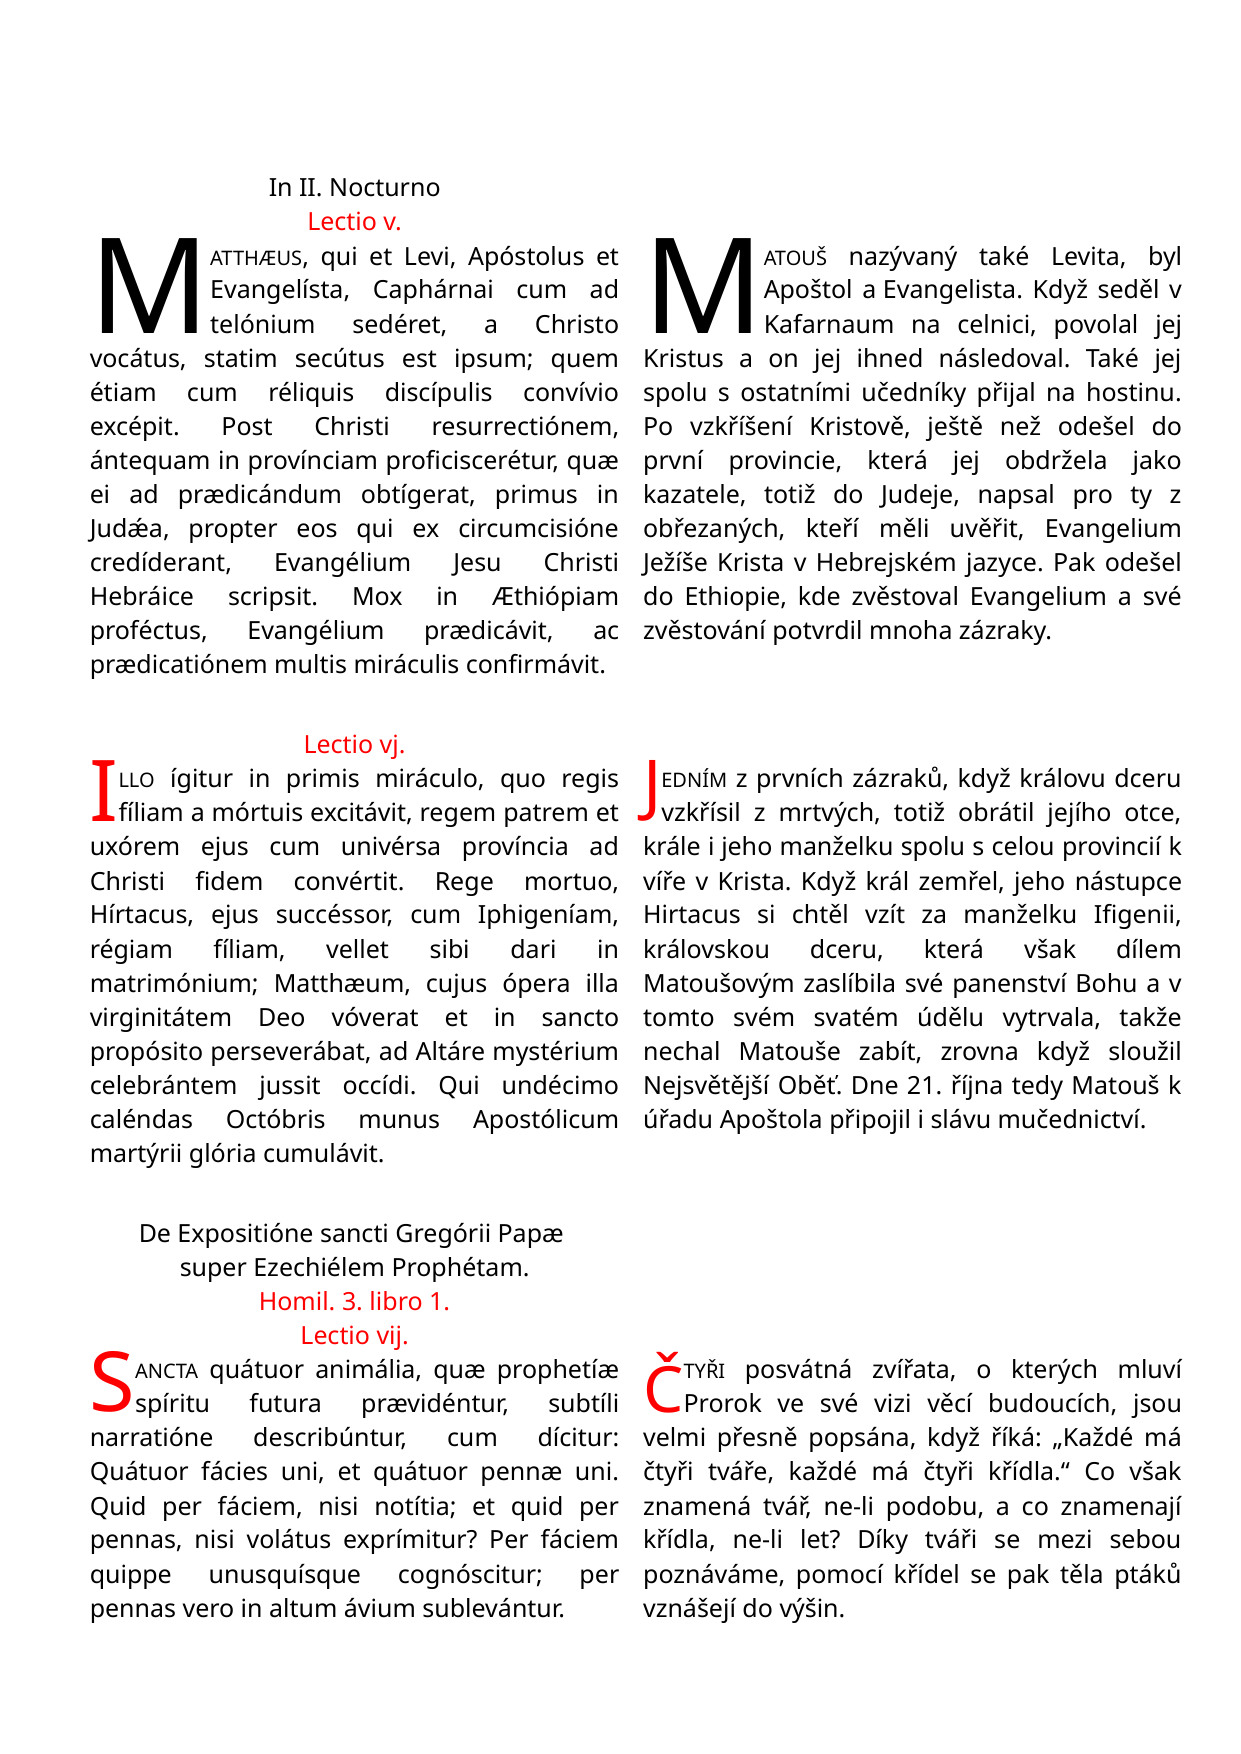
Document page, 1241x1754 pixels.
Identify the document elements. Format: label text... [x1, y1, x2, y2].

table_cell Jedním z prvních zázraků, když královu dceru vzkřísil z mrtvých, totiž obrátil jejího otce, krále i jeho manželku spolu s celou provincií k víře v Krista. Když král zemřel, jeho nástupce Hirtacus si chtěl vzít za manželku Ifigenii, královskou dceru, která však dílem Matoušovým zaslíbila své panenství Bohu a v tomto svém svatém údělu vytrvala, takže nechal Matouše zabít, zrovna když sloužil Nejsvětější Oběť. Dne 21. října tedy Matouš k úřadu Apoštola připojil i slávu mučednictví. [631, 721, 1194, 1210]
table_cell [78, 118, 631, 164]
table_cell Lectio vj. Illo ígitur in primis miráculo, quo regis fíliam a mórtuis excitávit, regem patrem et uxórem ejus cum univérsa província ad Christi fidem convértit. Rege mortuo, Hírtacus, ejus succéssor, cum Iphigeníam, régiam fíliam, vellet sibi dari in matrimónium; Matthæum, cujus ópera illa virginitátem Deo vóverat et in sancto propósito perseverábat, ad Altáre mystérium celebrántem jussit occídi. Qui undécimo caléndas Octóbris munus Apostólicum martýrii glória cumulávit. [78, 721, 631, 1210]
table_cell [631, 118, 1194, 164]
table_cell Matouš nazývaný také Levita, byl Apoštol a Evangelista. Když seděl v Kafarnaum na celnici, povolal jej Kristus a on jej ihned následoval. Také jej spolu s ostatními učedníky přijal na hostinu. Po vzkříšení Kristově, ještě než odešel do první provincie, která jej obdržela jako kazatele, totiž do Judeje, napsal pro ty z obřezaných, kteří měli uvěřit, Evangelium Ježíše Krista v Hebrejském jazyce. Pak odešel do Ethiopie, kde zvěstoval Evangelium a své zvěstování potvrdil mnoha zázraky. [631, 164, 1194, 721]
table_cell In II. Nocturno Lectio v. Matthæus, qui et Levi, Apóstolus et Evangelísta, Caphárnai cum ad telónium sedéret, a Christo vocátus, statim secútus est ipsum; quem étiam cum réliquis discípulis convívio excépit. Post Christi resurrectiónem, ántequam in provínciam proficiscerétur, quæ ei ad prædicándum obtígerat, primus in Judǽa, propter eos qui ex circumcisióne credíderant, Evangélium Jesu Christi Hebráice scripsit. Mox in Æthiópiam proféctus, Evangélium prædicávit, ac prædicatiónem multis miráculis confirmávit. [78, 164, 631, 721]
table_cell Čtyři posvátná zvířata, o kterých mluví Prorok ve své vizi věcí budoucích, jsou velmi přesně popsána, když říká: „Každé má čtyři tváře, každé má čtyři křídla.“ Co však znamená tvář, ne-li podobu, a co znamenají křídla, ne-li let? Díky tváři se mezi sebou poznáváme, pomocí křídel se pak těla ptáků vznášejí do výšin. [631, 1210, 1194, 1630]
table_cell De Expositióne sancti Gregórii Papæ super Ezechiélem Prophétam. Homil. 3. libro 1. Lectio vij. Sancta quátuor animália, quæ prophetíæ spíritu futura prævidéntur, subtíli narratióne describúntur, cum dícitur: Quátuor fácies uni, et quátuor pennæ uni. Quid per fáciem, nisi notítia; et quid per pennas, nisi volátus exprímitur? Per fáciem quippe unusquísque cognóscitur; per pennas vero in altum ávium sublevántur. [78, 1210, 631, 1630]
